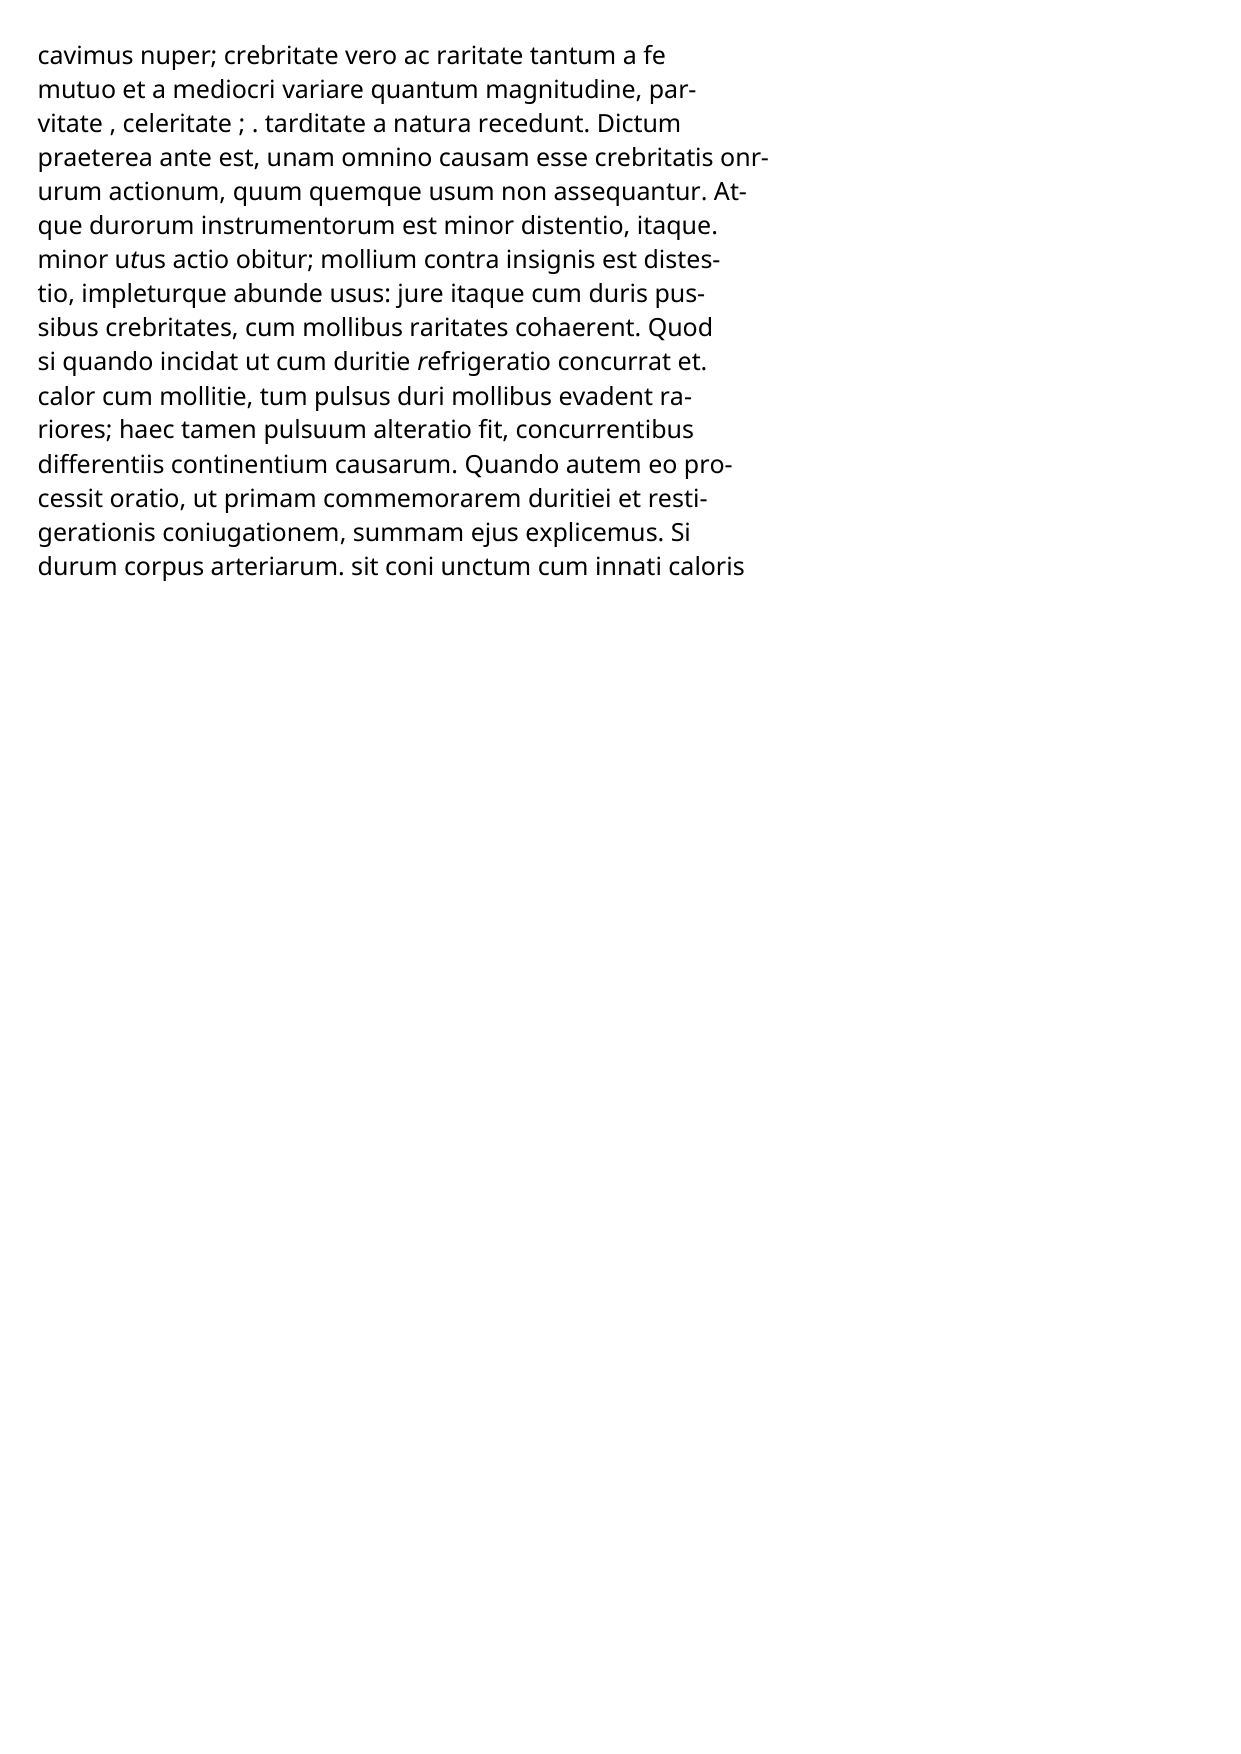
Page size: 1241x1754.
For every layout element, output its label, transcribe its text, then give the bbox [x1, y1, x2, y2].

text cavimus nuper; crebritate vero ac raritate tantum a fe mutuo et a mediocri variare quantum magnitudine, par- vitate , celeritate ; . tarditate a natura recedunt. Dictum praeterea ante est, unam omnino causam esse crebritatis onr- urum actionum, quum quemque usum non assequantur. At- que durorum instrumentorum est minor distentio, itaque. minor utus actio obitur; mollium contra insignis est distes- tio, impleturque abunde usus: jure itaque cum duris pus- sibus crebritates, cum mollibus raritates cohaerent. Quod si quando incidat ut cum duritie refrigeratio concurrat et. calor cum mollitie, tum pulsus duri mollibus evadent ra- riores; haec tamen pulsuum alteratio fit, concurrentibus differentiis continentium causarum. Quando autem eo pro- cessit oratio, ut primam commemorarem duritiei et resti- gerationis coniugationem, summam ejus explicemus. Si durum corpus arteriarum. sit coni unctum cum innati caloris [37, 37, 1203, 582]
